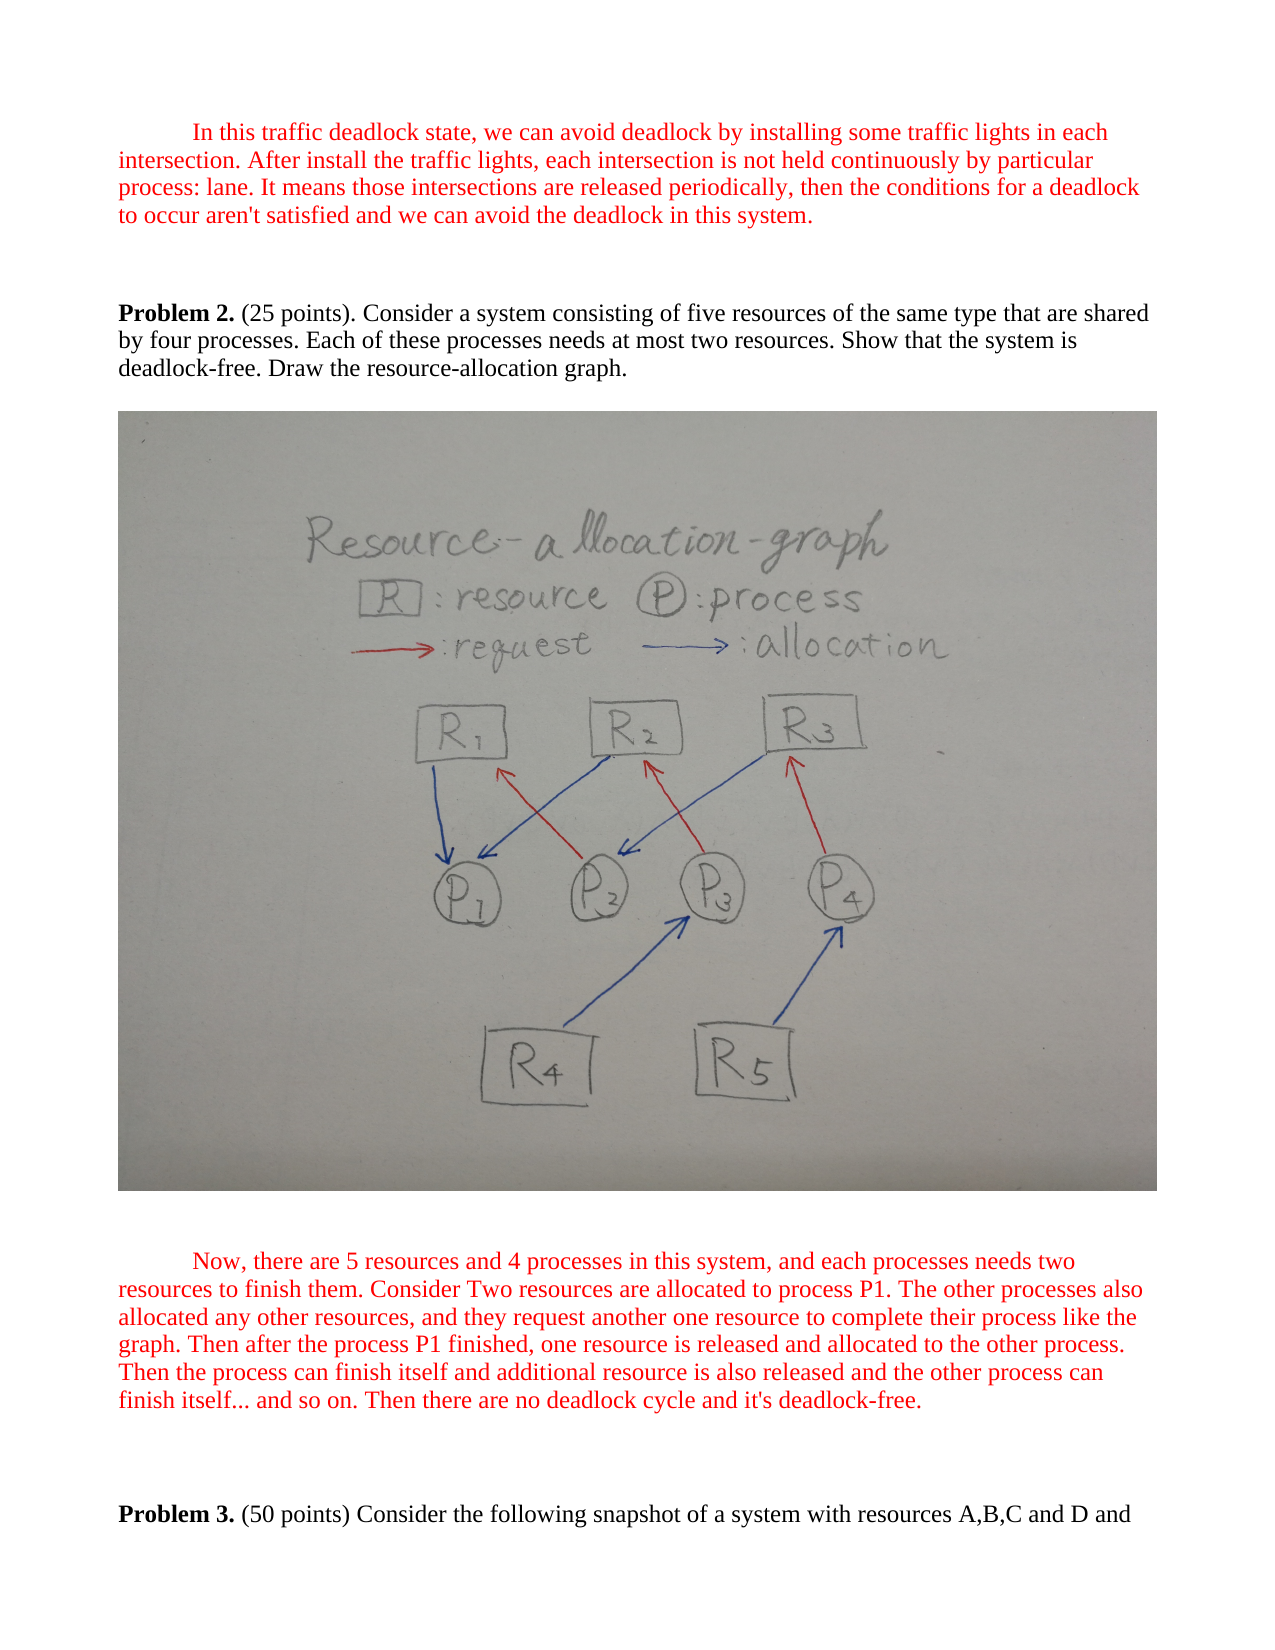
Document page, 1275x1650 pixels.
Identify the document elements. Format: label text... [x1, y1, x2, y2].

list In this traffic deadlock state, we can avoid deadlock by installing some traffic lights in each intersection. After install the traffic lights, each intersection is not held continuously by particular process: lane. It means those intersections are released periodically, then the conditions for a deadlock to occur aren't satisfied and we can avoid the deadlock in this system. [118, 118, 1157, 229]
picture [118, 411, 1157, 1191]
subtitle Problem 3. (50 points) Consider the following snapshot of a system with resources A,B,C and D and [118, 1500, 1157, 1528]
list Now, there are 5 resources and 4 processes in this system, and each processes needs two resources to finish them. Consider Two resources are allocated to process P1. The other processes also allocated any other resources, and they request another one resource to complete their process like the graph. Then after the process P1 finished, one resource is released and allocated to the other process. Then the process can finish itself and additional resource is also released and the other process can finish itself... and so on. Then there are no deadlock cycle and it's deadlock-free. [118, 1247, 1157, 1414]
text Problem 2. (25 points). Consider a system consisting of five resources of the same type that are shared by four processes. Each of these processes needs at most two resources. Show that the system is deadlock-free. Draw the resource-allocation graph. [118, 299, 1157, 382]
